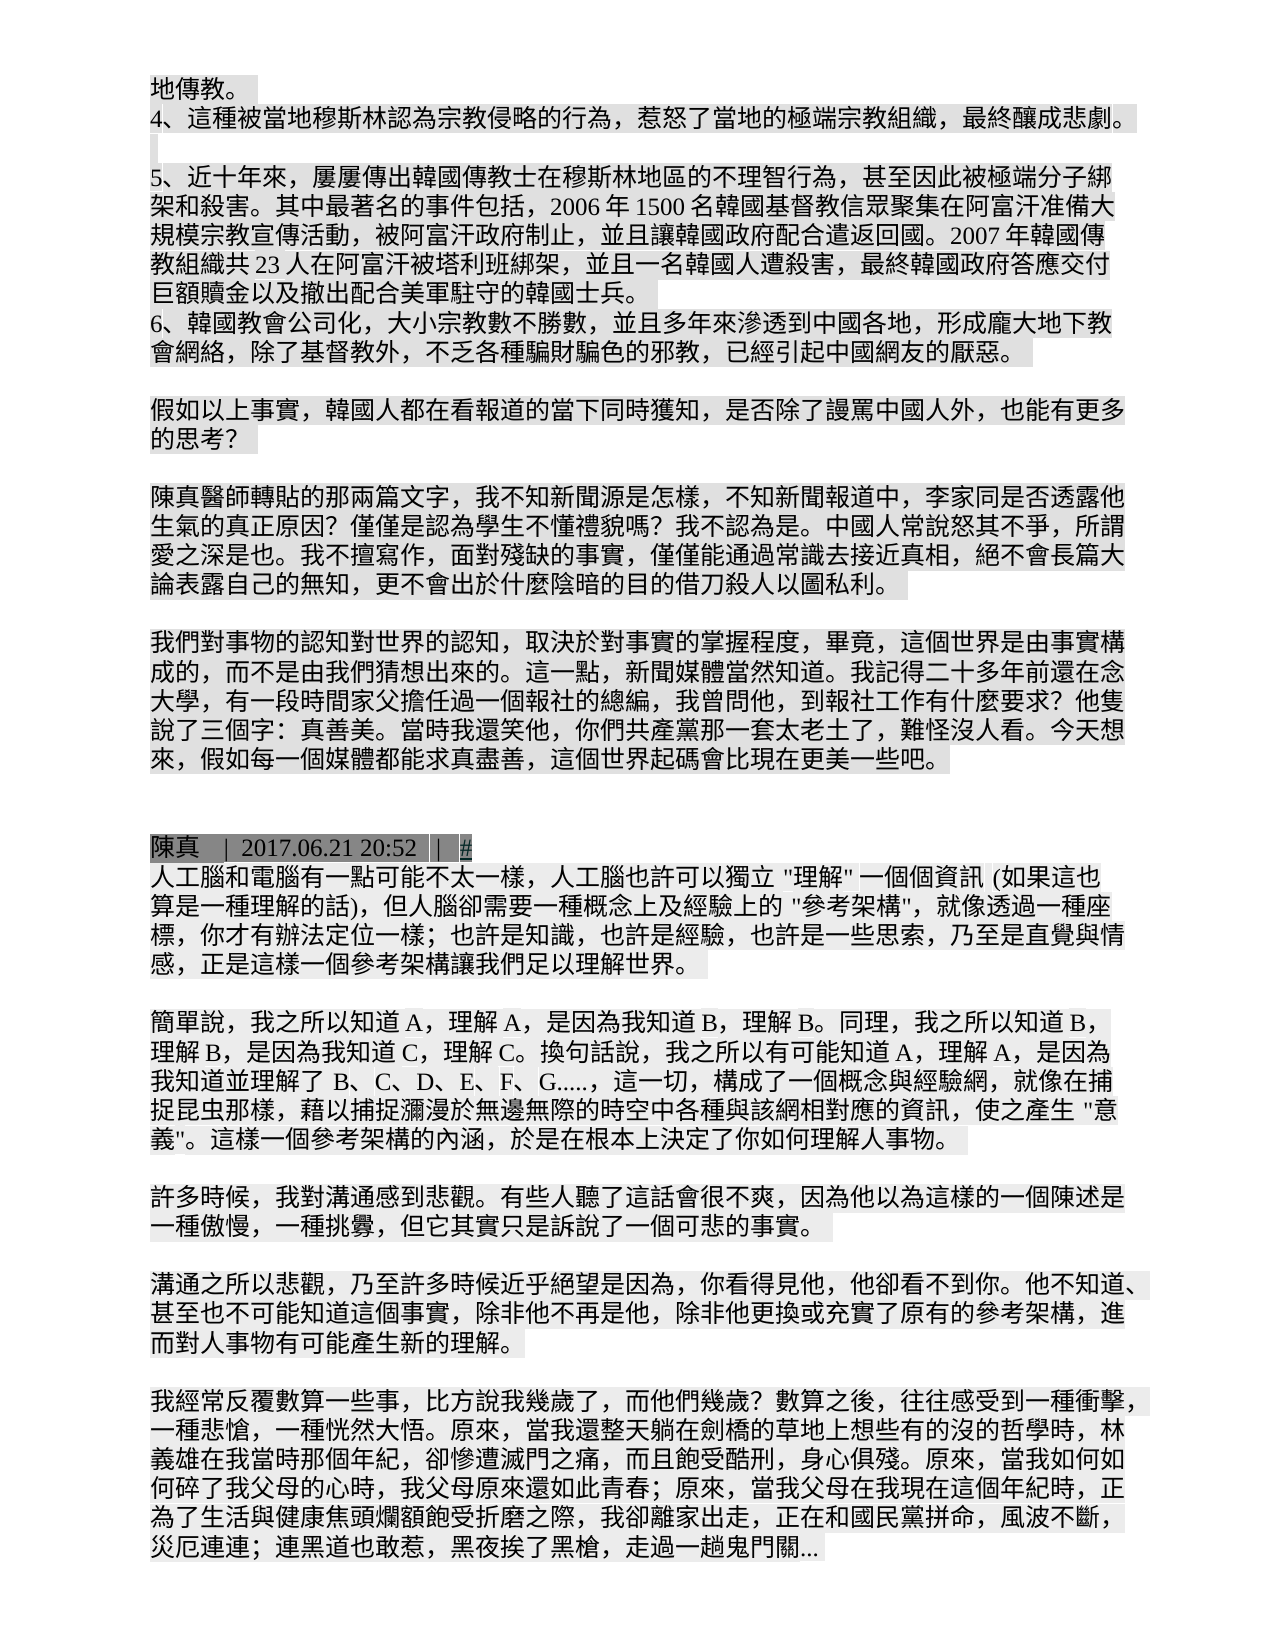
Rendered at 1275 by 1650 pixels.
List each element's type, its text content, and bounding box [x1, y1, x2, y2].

text 人工腦和電腦有一點可能不太一樣，人工腦也許可以獨立 "理解" 一個個資訊 (如果這也算是一種理解的話)，但人腦卻需要一種概念上及經驗上的 "參考架構"，就像透過一種座標，你才有辦法定位一樣；也許是知識，也許是經驗，也許是一些思索，乃至是直覺與情感，正是這樣一個參考架構讓我們足以理解世界。 簡單說，我之所以知道A，理解A，是因為我知道B，理解B。同理，我之所以知道B，理解B，是因為我知道C，理解C。換句話說，我之所以有可能知道A，理解A，是因為我知道並理解了 B、C、D、E、F、G.....，這一切，構成了一個概念與經驗網，就像在捕捉昆虫那樣，藉以捕捉瀰漫於無邊無際的時空中各種與該網相對應的資訊，使之產生 "意義"。這樣一個參考架構的內涵，於是在根本上決定了你如何理解人事物。 許多時候，我對溝通感到悲觀。有些人聽了這話會很不爽，因為他以為這樣的一個陳述是一種傲慢，一種挑釁，但它其實只是訴說了一個可悲的事實。 溝通之所以悲觀，乃至許多時候近乎絕望是因為，你看得見他，他卻看不到你。他不知道、甚至也不可能知道這個事實，除非他不再是他，除非他更換或充實了原有的參考架構，進而對人事物有可能產生新的理解。 我經常反覆數算一些事，比方說我幾歲了，而他們幾歲？數算之後，往往感受到一種衝擊，一種悲愴，一種恍然大悟。原來，當我還整天躺在劍橋的草地上想些有的沒的哲學時，林義雄在我當時那個年紀，卻慘遭滅門之痛，而且飽受酷刑，身心俱殘。原來，當我如何如何碎了我父母的心時，我父母原來還如此青春；原來，當我父母在我現在這個年紀時，正為了生活與健康焦頭爛額飽受折磨之際，我卻離家出走，正在和國民黨拼命，風波不斷，災厄連連；連黑道也敢惹，黑夜挨了黑槍，走過一趟鬼門關... 經過這麼多年，這麼多折騰，我這才似乎終於看見、聽見那些我過去看不著也聽不見的東西。一個淺薄者無法了解一己之淺薄，除非有一天，他潛到水底，有了一種新眼光，彷彿才能看見。這事恐怕誰也不能例外，差別只是在於態度，在於病識感；一樣都看不見，有些人卻以為自己看見了，甚至憑著不知哪來的信心，顧盼自雄，得意非凡。但事實上卻是做一湯匙，講一畚箕，一粒田螺煮了九碗公湯；吃三把青菜就以為成佛了，給他一點顏色就開起染坊；讀了兩篇文章，就以為自己是個思想大師了。 維根斯坦說得對，他說：你不要輕易去反駁那些說話當真的人，因為你很可能根本不知道自己在反駁什麼。 許多時候真是很難想像，天啊！怎麼有人會笨到這種程度？笨倒是沒關係，可他怎麼會以為自己很聰明呢？人家走過的橋恐怕都比你走過的路還多，人家經歷過的世界，打過的仗，讀過的書，比你大上一萬倍，你怎麼會以為你可以跟人大小聲呢？你事實上連別人在講什麼都聽不懂，卻照樣很敢說，很敢嗆聲，得意非凡。我認識不少這種自以為是領袖、菁英的學生或學者，我常想，要是他能真正意識到自己的可笑與低能，恐怕會痛苦得非跳樓不可吧。 底下兩篇文字，就給我這樣的感覺。要寫出這麼傻逼又得意的文字，這等境界倒還真的很不簡單，不知道平常是吃什麼牌子的飼料？這就如同我要是自哼自唱自己作曲兩句，頓然以為自己就是莫札特再世，很得意，差不多是這樣一種 "境界" 吧。 陳真2017. 06. 21. ====================== 觀點投書：乖乖就好？談李家同們的傲慢與偏見 潘寬 2017年06月20日 風傳媒 最近有則新聞，李家同在金門大學畢業典禮致詞時，因為畢業生進進出出，沒有全程坐著聽講而生氣，表示不被尊重，甚至還說「竟然敢站起來走掉」、「像個大學生」等。 結果新聞一出，下面立刻有金大的同學留言表示，當天禮堂內溫度相當高，學生們穿著學士服，許多人都汗流浹背，只好去外面透透氣。很明顯這是場地的問題而非學生的問題，作為一個講者，他不僅沒能去瞭解眾人離席的原因，反而完全沒有同理心地大加撻伐，將他高高在上的傲慢與偏見展露無遺。 身為他的著作「讓高牆倒下吧」的讀者，除了感到遺憾，也不禁要質疑，他所強調這種「一味服從」的態度究竟對不對？尊重，能無限上綱到不講理嗎？延伸來看，這跟我們面臨的世代正義問題其實有著高度關聯性。 傳統儒家思維強調服從，大人總認為「乖小孩」才好。然而事實卻讓我們知道，盲目地服從根本就是一種災難：當人們誤信獨裁政權或極端宗教而在不知不覺中造成各種迫害、員工因盲目服從上司而換來血汗超時的工作處境、當南韓世越號船難發生時，唯有不服從「待在房間內」的指令，跑上去甲板的「不乖」學生，才有較高獲救的可能。從這些歷史可以得知可以一味服從是不正確的，隨時保持理性思辨能力、臨機應變才是上策。試問，李家同難道認為學生應該冒著中暑的風險聽他講完嗎？ 李家同嚴詞批評不尊重時，卻忽略台下正處於炎熱的糟糕環境中；這不就跟許多老人愛罵年輕人草莓，卻又無視種種低薪高物價血汗工作等等惡劣的環境，有異曲同工的感覺嗎？(當然李家同當時可能不知空調的問題) 當全聯總裁等等高談年輕人「要忍耐不計較低薪」，「領22k做50k的事情，老闆會看重你」等，卻忽視種種低薪高房價被壓榨的窘境，且忽略時代早已不同的事實而顯得充滿偏見。這些「李家同們」缺少同理心，漠視別人的水深火熱，然後站在制高點說風涼話，這樣是值得「被尊重」的樣子嗎？ 台灣的民主自由啟蒙相對較晚，許多世代正義問題都仍懸而未決。長輩一味要求服從，卻忽略了合理的重要性，且尊重應該是雙向的。當年輕世代一出生就身處這個由上一代造就的、低薪高物價不宜人居、且自然資源遭過度開發的狀況(見齊柏林導演的「看見台灣」)之中，怎能再以三四十年前的標準要求現在的年輕人？ 在此，除了呼籲雙方能放下成見進行溝通，共同解決這些薪資、勞權、居住正義和其他問題。也希望將來我們面對下一代時，能思考「我們要創造什麼樣的環境給他們」，以及謹記這個事件，己所不欲勿施於人，多溝通少指責才是好的相處模式。 功利主義社會中，人與人之間已築起太多牆，有權勢的牆、有財富的牆，也有世代之間的高牆。多一點體恤溝通，多一點同理心，鼓勵思考而非服從，拿掉不必要的架子；其實少一些隔閡，多一些溫柔，社會可以更永續、更健康。 *作者為台北醫學大學學生 ==================== 一名七年級生給李家同的信：身為演講者卻在台上開罵，你怎麼給年輕人做榜樣？ 露榭 2017年06月12日 風傳媒 為何李家同又生氣了？他真的好愛生氣！這是前天看到金門大學畢業典禮新聞後，我第一時間的感嘆。 今日台灣的年輕人們、七年級的一代，大概都是讀著李家同《讓高牆倒下吧》長大的，當年我也讀得很感動，只是長大後早忘了那本書到底在寫什麼，對李家同的印象，似乎只剩下「很愛生氣」。 6月10日，李家同赴金門大學擔任畢業典禮嘉賓並上台致詞，見場內學生來來去去、走了大半，便震怒開砲，希望金大學生要有「大學生的樣子」，並說：「如果在台積電工作，張忠謀講話時也這樣，（那個員工）可能留在台積電嗎？」 眼見七年級生們年少時代的偶像，如今成了一個愛面子的權威學者、易怒的老人家、一堵必須被推倒的高牆，心裡難免感傷，為避免下回李大教授又「抓狂」，在這裡有10個事實想提醒李家同先生，畢竟作為台灣學術權威，成天為了小事震怒失態，實在有失榜樣。 1. 請先尊重，那些尊重你、留下來聽你演講的同學 願意留下來聽你演講的同學，沒有義務承受你的責罵。無論是基於禮儀或仰慕，他們願意忍受悶熱坐在禮堂裡聽你說話，就是對你的尊重，而你對待他們的方式竟是破口大罵，罵那群早已離開禮堂的同學，實在有失長者風範。好好一場畢業典禮被搞成這樣，我深深為了金門大學那群留下來的同學感到不值。 2. 用幽默感化解危機，別像巨嬰一樣在講台上哭鬧 講到一半人都跑光光，只要是人都會不爽，但一不爽就在講台上像巨嬰般哭鬧，實在不是一個成熟大人該有的行為。李家同先生作為台灣年輕人的榜樣，或許該學著用幽默化解危機，例如許常德先生就建議了一個不錯的解法： 「今天很熱，但畢業典禮就該很熱啊，所以，我盡量簡短地恭喜你們畢業了，畢業後，你們就要自己做自己的主人了，你們要開始全面為自己的人生負責了，歡迎加入我們社會人的行列，不能再耍孩子氣了，遇到任何狀況，就像今天我遇到這麽熱這麽坐不住的學生時，我就是要調整和反省，如何讓你們更喜歡我！」 3. 拿台積電類比，只會被年輕人嘲笑「邏輯很差」 如果台積電員工聽張忠謀演講紛紛中途離席，那當然是拿自己飯碗開玩笑，但今天金大同學不是你的員工，你根本不會記得他們、不聽你演講根本不會影響到他們的前途。拿台積電類比，年輕人聽了只會紛紛感嘆：李家同的邏輯去哪了？閣下安心吧！今天如果台上的人是年輕人的老闆，即便他們不想忍，也是會乖乖吞下去的啊！ 4. 見笑轉生氣，只會給人看笑話、笑你玻璃心 說真的，你在台上抓狂，討厭你的人看了只會冷笑，喜歡你的人則會覺得失望。成熟大人應該隨時以優雅態度面對各種挑戰，別讓怒氣毀了你的形象。 5. 不要只看到「人都跑光光」的表象，請去思考「為什麼」 當你生氣的時候，可曾想過學生們為什麼離席？是因為天氣熱、身體不舒服、還是因為去接待自己爸媽呢？時時刻刻去思考「為什麼」、體諒他人的不得已，才是成熟大人該有的態度吧。 6. 學生不想聽演講，或許是因為你講話太無聊 我必須說金門大學那個「場地太熱」的理由很爛，年輕人只要對你有愛，就算泡在8月正午的露天溫泉池裡聽你演講都願意。 他們不是熱得沒辦法聽演講，而是沒辦法聽你演講，當有一半人都不想聽的時候，或許你該先檢討自己講話是否太無聊，或是自己是否早已過氣了、現在已經沒幾個人認識李家同？ 7. 活到老學到老，思考年輕人喜歡什麼，他們才會喜歡你 身為一名權威學者，若十幾年來給人的印象永遠只有《讓高牆倒下吧》，其實是很悲哀的。如果李家同先生期望得到年輕人喜愛，或許該思考怎樣讓人喜歡你，而不是怪人家為何不喜歡你、怪年輕人只愛用PTT、臉書，在此推薦社會民主黨苗博雅的演說，向來都讓人情緒飽滿，且論理清晰。 8. 不要只看見討厭你的人，而是珍惜那些喜歡你的人 身為一個公眾人物，期望每個人都喜歡你、給你滿滿掌聲，那是不可能的，你的知名度越高、討厭你的人就越多。比起浪費力氣在那些不在乎你的路人身上，還是好好經營喜歡你的人吧，現場不是很多人給你掌聲了嗎？至於不在乎的人，你罵再多，他們都聽不見。 9. 珍惜眼前擁有的一切，別看你失去的 從小老師都教我們「不要只看見空掉的半杯水，而是珍惜剩下的半杯水」、「人要知足，不要貪求」，這些簡單的道理，為何李大教授您都忘了？在場的學生還有一半，還有一半人願意聽你說話，別生氣了吧。 10. 哪怕台下只有6個人，好好做完演說，就是表演者的責任 從小師長都教我們要懂得為自己負責任、做好本份，或許你也曾對年輕人說過這些話，而一名演講者的責任，就是好好把話講完，為何今天身為演講者的你，盡不了自己的責任呢？這樣的你，該如何給年輕人做榜樣？ 期望李家同先生能好好思考這些事，畢竟長江後浪推前浪，別讓自己失去競爭力、輸給青年意見領袖們啊。 *作者簡介：文字工作者，25歲的魯蛇。 [150, 863, 1125, 1562]
text 陳真 | 2017.06.21 20:52 | # [150, 833, 1125, 863]
text 最近兩個中國人在巴基斯坦被is綁架並殺害，引起中國網友的憤慨。但聲討的對象，不是is，而是受害人的僱主，一名韓國人和他的家人。 不知讀者看了我這樣的描述，第一反應是什麼？ 韓國媒體就是這樣描述的。韓國網友的第一反應就是開罵，罵中國人。怎麼不指責恐怖分子，反倒指責韓國人？中國人真可惡！果然是低等民族！ 但事實是怎樣呢？事實是，這個描述，每一句話都是真實的，但卻不是事實的全部。大致接近的事實，也就是中國網友做出這種反應的事實依據，大致包括下面幾點： 1、這名韓國人和他的家人在巴基斯坦南部城市，成立一家公司和一間語言學校，並以此為幌子，開展被當地禁止的基督教傳教工作。 2、由於六七十年代的二次印巴戰爭中，中國政府的無私援助，巴基斯坦免於亡國，加之兩國友誼幾十年來的持續發展，中國人在巴基斯坦擁有其他外國人不具備的禮遇。 3、出於第二點所說的原因，這個韓國家庭僱傭了十三名中國人，進行培訓，幫助其在當地傳教。 4、這種被當地穆斯林認為宗教侵略的行為，惹怒了當地的極端宗教組織，最終釀成悲劇。 5、近十年來，屢屢傳出韓國傳教士在穆斯林地區的不理智行為，甚至因此被極端分子綁架和殺害。其中最著名的事件包括，2006年1500名韓國基督教信眾聚集在阿富汗准備大規模宗教宣傳活動，被阿富汗政府制止，並且讓韓國政府配合遣返回國。2007年韓國傳教組織共23人在阿富汗被塔利班綁架，並且一名韓國人遭殺害，最終韓國政府答應交付巨額贖金以及撤出配合美軍駐守的韓國士兵。 6、韓國教會公司化，大小宗教數不勝數，並且多年來滲透到中國各地，形成龐大地下教會網絡，除了基督教外，不乏各種騙財騙色的邪教，已經引起中國網友的厭惡。 假如以上事實，韓國人都在看報道的當下同時獲知，是否除了謾罵中國人外，也能有更多的思考？ 陳真醫師轉貼的那兩篇文字，我不知新聞源是怎樣，不知新聞報道中，李家同是否透露他生氣的真正原因？僅僅是認為學生不懂禮貌嗎？我不認為是。中國人常說怒其不爭，所謂愛之深是也。我不擅寫作，面對殘缺的事實，僅僅能通過常識去接近真相，絕不會長篇大論表露自己的無知，更不會出於什麼陰暗的目的借刀殺人以圖私利。 我們對事物的認知對世界的認知，取決於對事實的掌握程度，畢竟，這個世界是由事實構成的，而不是由我們猜想出來的。這一點，新聞媒體當然知道。我記得二十多年前還在念大學，有一段時間家父擔任過一個報社的總編，我曾問他，到報社工作有什麼要求？他隻說了三個字：真善美。當時我還笑他，你們共產黨那一套太老土了，難怪沒人看。今天想來，假如每一個媒體都能求真盡善，這個世界起碼會比現在更美一些吧。 [150, 75, 1125, 808]
